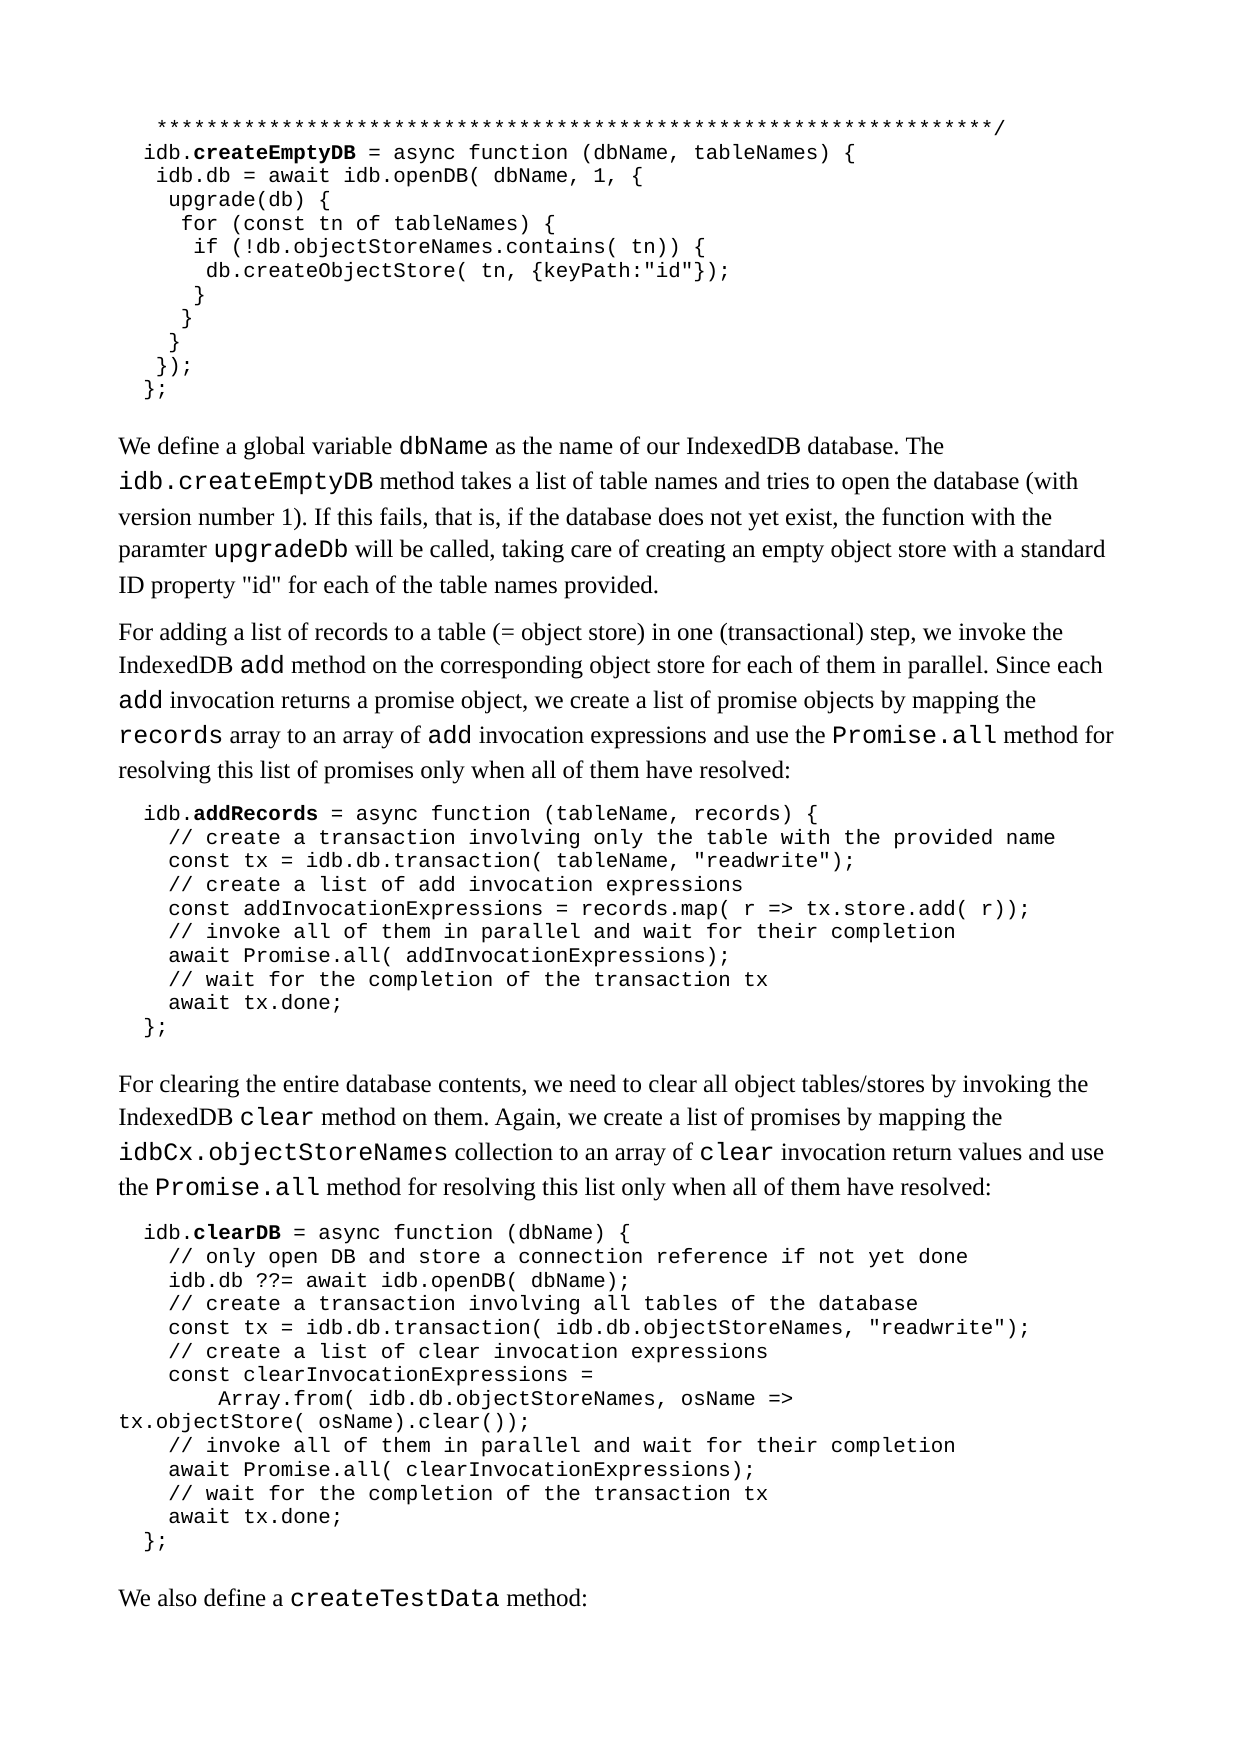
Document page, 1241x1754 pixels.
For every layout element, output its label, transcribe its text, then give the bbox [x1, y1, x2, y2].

text }); [118, 354, 1122, 378]
text }; [118, 1530, 1122, 1553]
text const tx = idb.db.transaction( idb.db.objectStoreNames, "readwrite"); [118, 1317, 1122, 1341]
text // wait for the completion of the transaction tx [118, 969, 1122, 992]
text db.createObjectStore( tn, {keyPath:"id"}); [118, 260, 1122, 284]
text idb.clearDB = async function (dbName) { [118, 1222, 1122, 1246]
text // wait for the completion of the transaction tx [118, 1482, 1122, 1506]
text } [118, 307, 1122, 331]
text // create a list of add invocation expressions [118, 874, 1122, 898]
text idb.db = await idb.openDB( dbName, 1, { [118, 165, 1122, 189]
text } [118, 331, 1122, 354]
text // create a transaction involving only the table with the provided name [118, 827, 1122, 851]
text idb.db ??= await idb.openDB( dbName); [118, 1270, 1122, 1293]
text await Promise.all( addInvocationExpressions); [118, 945, 1122, 969]
text const addInvocationExpressions = records.map( r => tx.store.add( r)); [118, 898, 1122, 921]
text upgrade(db) { [118, 189, 1122, 213]
text idb.addRecords = async function (tableName, records) { [118, 803, 1122, 827]
text // create a transaction involving all tables of the database [118, 1293, 1122, 1317]
text We define a global variable dbName as the name of our IndexedDB database. The idb.createEmptyDB method takes a list of table names and tries to open the database (with version number 1). If this fails, that is, if the database does not yet exist, the function with the paramter upgradeDb will be called, taking care of creating an empty object store with a standard ID property "id" for each of the table names provided. [118, 431, 1122, 598]
text For adding a list of records to a table (= object store) in one (transactional) step, we invoke the IndexedDB add method on the corresponding object store for each of them in parallel. Since each add invocation returns a promise object, we create a list of promise objects by mapping the records array to an array of add invocation expressions and use the Promise.all method for resolving this list of promises only when all of them have resolved: [118, 617, 1122, 784]
text if (!db.objectStoreNames.contains( tn)) { [118, 236, 1122, 260]
text // invoke all of them in parallel and wait for their completion [118, 921, 1122, 945]
text for (const tn of tableNames) { [118, 213, 1122, 236]
text idb.createEmptyDB = async function (dbName, tableNames) { [118, 142, 1122, 165]
text Array.from( idb.db.objectStoreNames, osName => tx.objectStore( osName).clear()); [118, 1388, 1122, 1435]
text await Promise.all( clearInvocationExpressions); [118, 1459, 1122, 1482]
text await tx.done; [118, 1506, 1122, 1530]
text const tx = idb.db.transaction( tableName, "readwrite"); [118, 851, 1122, 874]
text await tx.done; [118, 992, 1122, 1016]
text } [118, 284, 1122, 307]
text We also define a createTestData method: [118, 1583, 1122, 1614]
text }; [118, 378, 1122, 402]
text // create a list of clear invocation expressions [118, 1341, 1122, 1364]
text For clearing the entire database contents, we need to clear all object tables/stores by invoking the IndexedDB clear method on them. Again, we create a list of promises by mapping the idbCx.objectStoreNames collection to an array of clear invocation return values and use the Promise.all method for resolving this list only when all of them have resolved: [118, 1069, 1122, 1203]
text // invoke all of them in parallel and wait for their completion [118, 1435, 1122, 1459]
text const clearInvocationExpressions = [118, 1364, 1122, 1388]
text *******************************************************************/ [118, 118, 1122, 142]
text }; [118, 1016, 1122, 1040]
text // only open DB and store a connection reference if not yet done [118, 1246, 1122, 1270]
